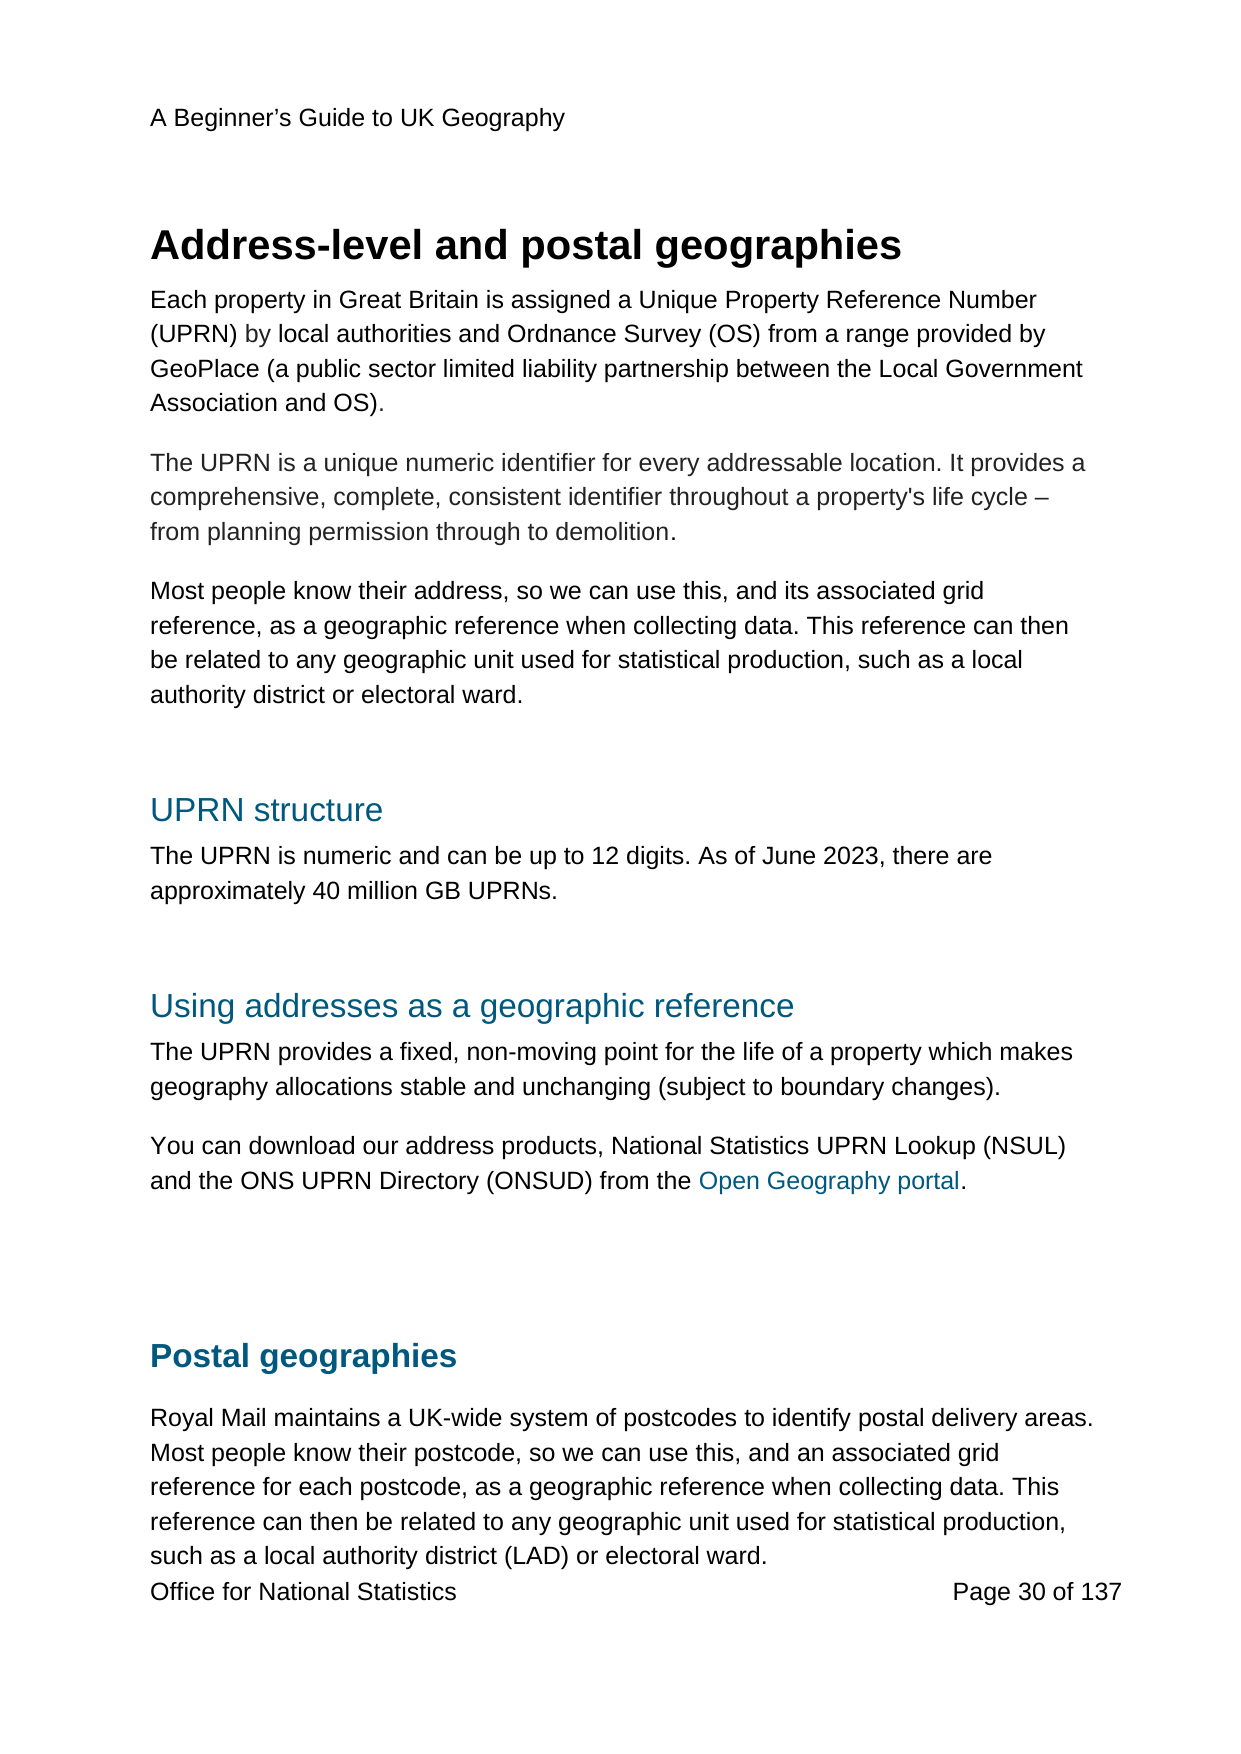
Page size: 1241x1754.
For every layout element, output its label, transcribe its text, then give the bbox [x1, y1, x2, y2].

subtitle Using addresses as a geographic reference [150, 986, 1095, 1025]
subtitle UPRN structure [150, 790, 1095, 829]
text The UPRN provides a fixed, non-moving point for the life of a property which makes geography allocations stable and unchanging (subject to boundary changes). [150, 1037, 1095, 1100]
subtitle Postal geographies [150, 1336, 1095, 1374]
text Royal Mail maintains a UK-wide system of postcodes to identify postal delivery areas. Most people know their postcode, so we can use this, and an associated grid reference for each postcode, as a geographic reference when collecting data. This reference can then be related to any geographic unit used for statistical production, such as a local authority district (LAD) or electoral ward. [150, 1403, 1095, 1570]
text The UPRN is numeric and can be up to 12 digits. As of June 2023, there are approximately 40 million GB UPRNs. [150, 841, 1095, 904]
text You can download our address products, National Statistics UPRN Lookup (NSUL) and the ONS UPRN Directory (ONSUD) from the Open Geography portal. [150, 1131, 1095, 1194]
text The UPRN is a unique numeric identifier for every addressable location. It provides a comprehensive, complete, consistent identifier throughout a property's life cycle – from planning permission through to demolition. [150, 448, 1095, 545]
subtitle Address-level and postal geographies [150, 220, 1122, 268]
text Each property in Great Britain is assigned a Unique Property Reference Number (UPRN) by local authorities and Ordnance Survey (OS) from a range provided by GeoPlace (a public sector limited liability partnership between the Local Government Association and OS). [150, 285, 1095, 417]
text Most people know their address, so we can use this, and its associated grid reference, as a geographic reference when collecting data. This reference can then be related to any geographic unit used for statistical production, such as a local authority district or electoral ward. [150, 576, 1095, 708]
